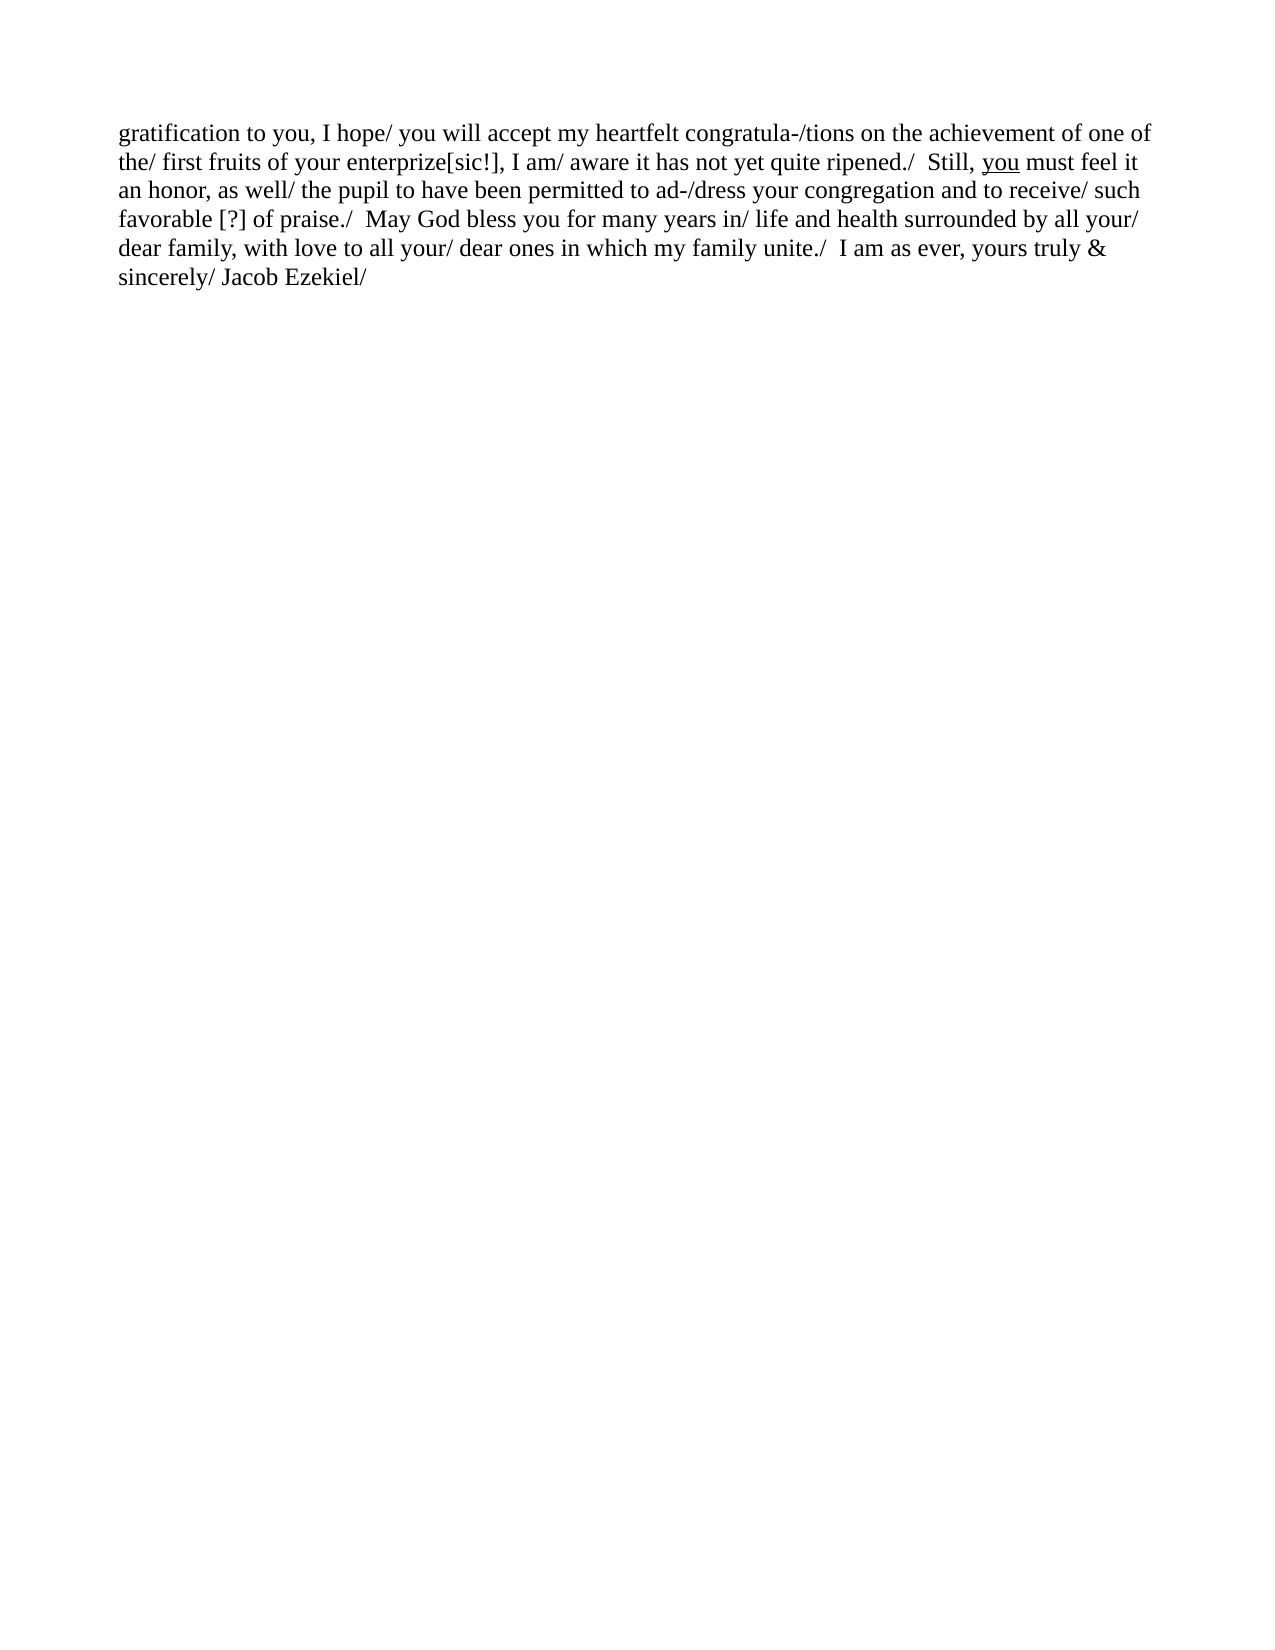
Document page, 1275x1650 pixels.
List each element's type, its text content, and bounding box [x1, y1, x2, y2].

text gratification to you, I hope/ you will accept my heartfelt congratula-/tions on the achievement of one of the/ first fruits of your enterprize[sic!], I am/ aware it has not yet quite ripened./ Still, you must feel it an honor, as well/ the pupil to have been permitted to ad-/dress your congregation and to receive/ such favorable [?] of praise./ May God bless you for many years in/ life and health surrounded by all your/ dear family, with love to all your/ dear ones in which my family unite./ I am as ever, yours truly & sincerely/ Jacob Ezekiel/ [118, 118, 1157, 291]
